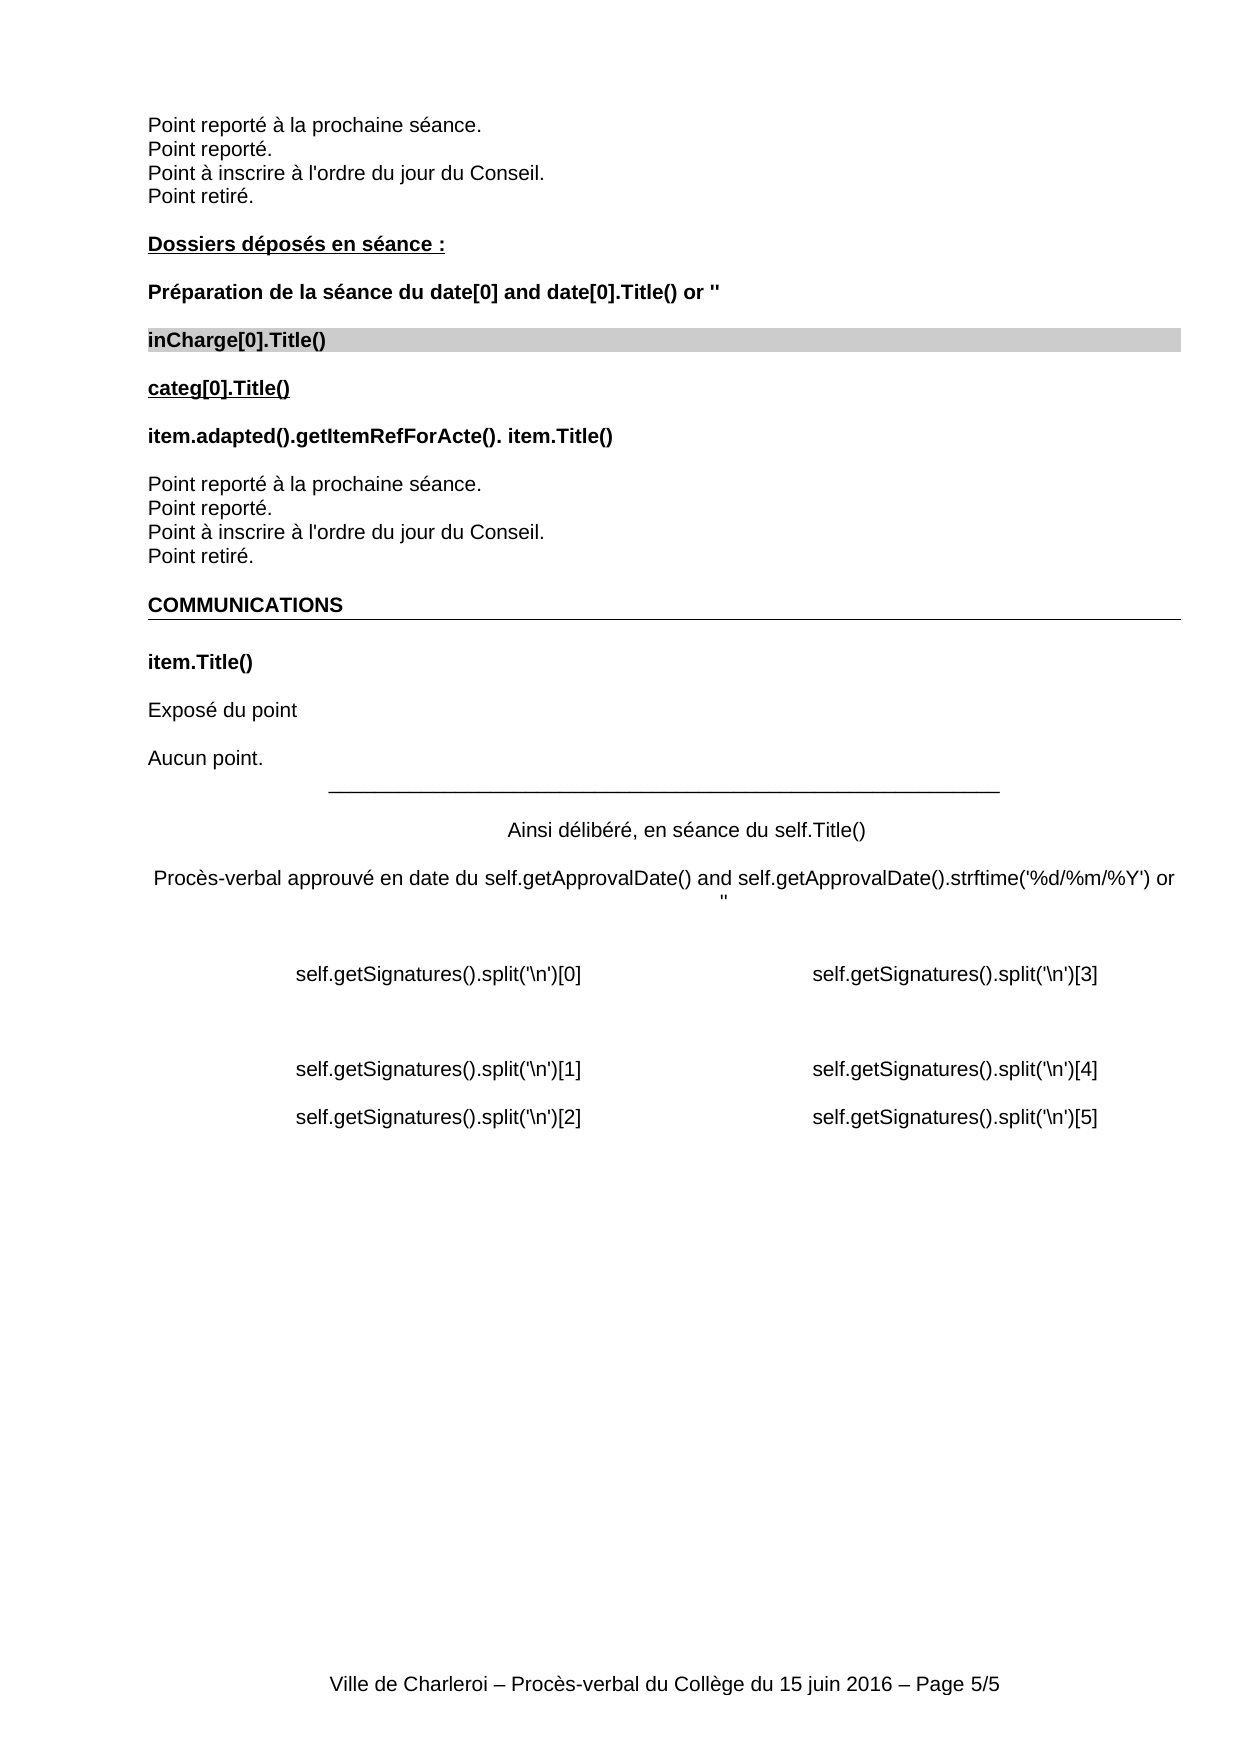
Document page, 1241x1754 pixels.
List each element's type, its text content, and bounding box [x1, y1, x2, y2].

text Exposé du point [148, 698, 1181, 722]
table_cell self.getSignatures().split('\n')[1] [148, 1057, 729, 1105]
text Point reporté à la prochaine séance. [148, 472, 1181, 496]
table_cell self.getSignatures().split('\n')[5] [729, 1105, 1181, 1129]
table_cell [148, 985, 729, 1057]
table_header self.getSignatures().split('\n')[0] [148, 961, 729, 985]
text Point reporté. [148, 496, 1181, 520]
text Point retiré. [148, 544, 1181, 568]
text Point à inscrire à l'ordre du jour du Conseil. [148, 160, 1181, 184]
text Aucun point. [148, 746, 1181, 770]
table_cell self.getSignatures().split('\n')[2] [148, 1105, 729, 1129]
text Procès-verbal approuvé en date du self.getApprovalDate() and self.getApprovalDate().strftime('%d/%m/%Y') or '' [148, 866, 1181, 913]
text Préparation de la séance du date[0] and date[0].Title() or '' [148, 280, 1181, 304]
text __________________________________________________________ [148, 770, 1181, 794]
text item.adapted().getItemRefForActe(). item.Title() [148, 424, 1181, 448]
table_cell [729, 985, 1181, 1057]
table_cell self.getSignatures().split('\n')[4] [729, 1057, 1181, 1105]
text item.Title() [148, 650, 1181, 674]
text Dossiers déposés en séance : [148, 208, 1181, 280]
subtitle COMMUNICATIONS [148, 593, 1181, 619]
text Point reporté. [148, 136, 1181, 160]
text inCharge[0].Title() [148, 328, 1181, 352]
text Point retiré. [148, 184, 1181, 208]
text categ[0].Title() [148, 376, 1181, 400]
table_header self.getSignatures().split('\n')[3] [729, 961, 1181, 985]
text Ainsi délibéré, en séance du self.Title() [192, 818, 1181, 842]
text Point reporté à la prochaine séance. [148, 112, 1181, 136]
text Point à inscrire à l'ordre du jour du Conseil. [148, 520, 1181, 544]
